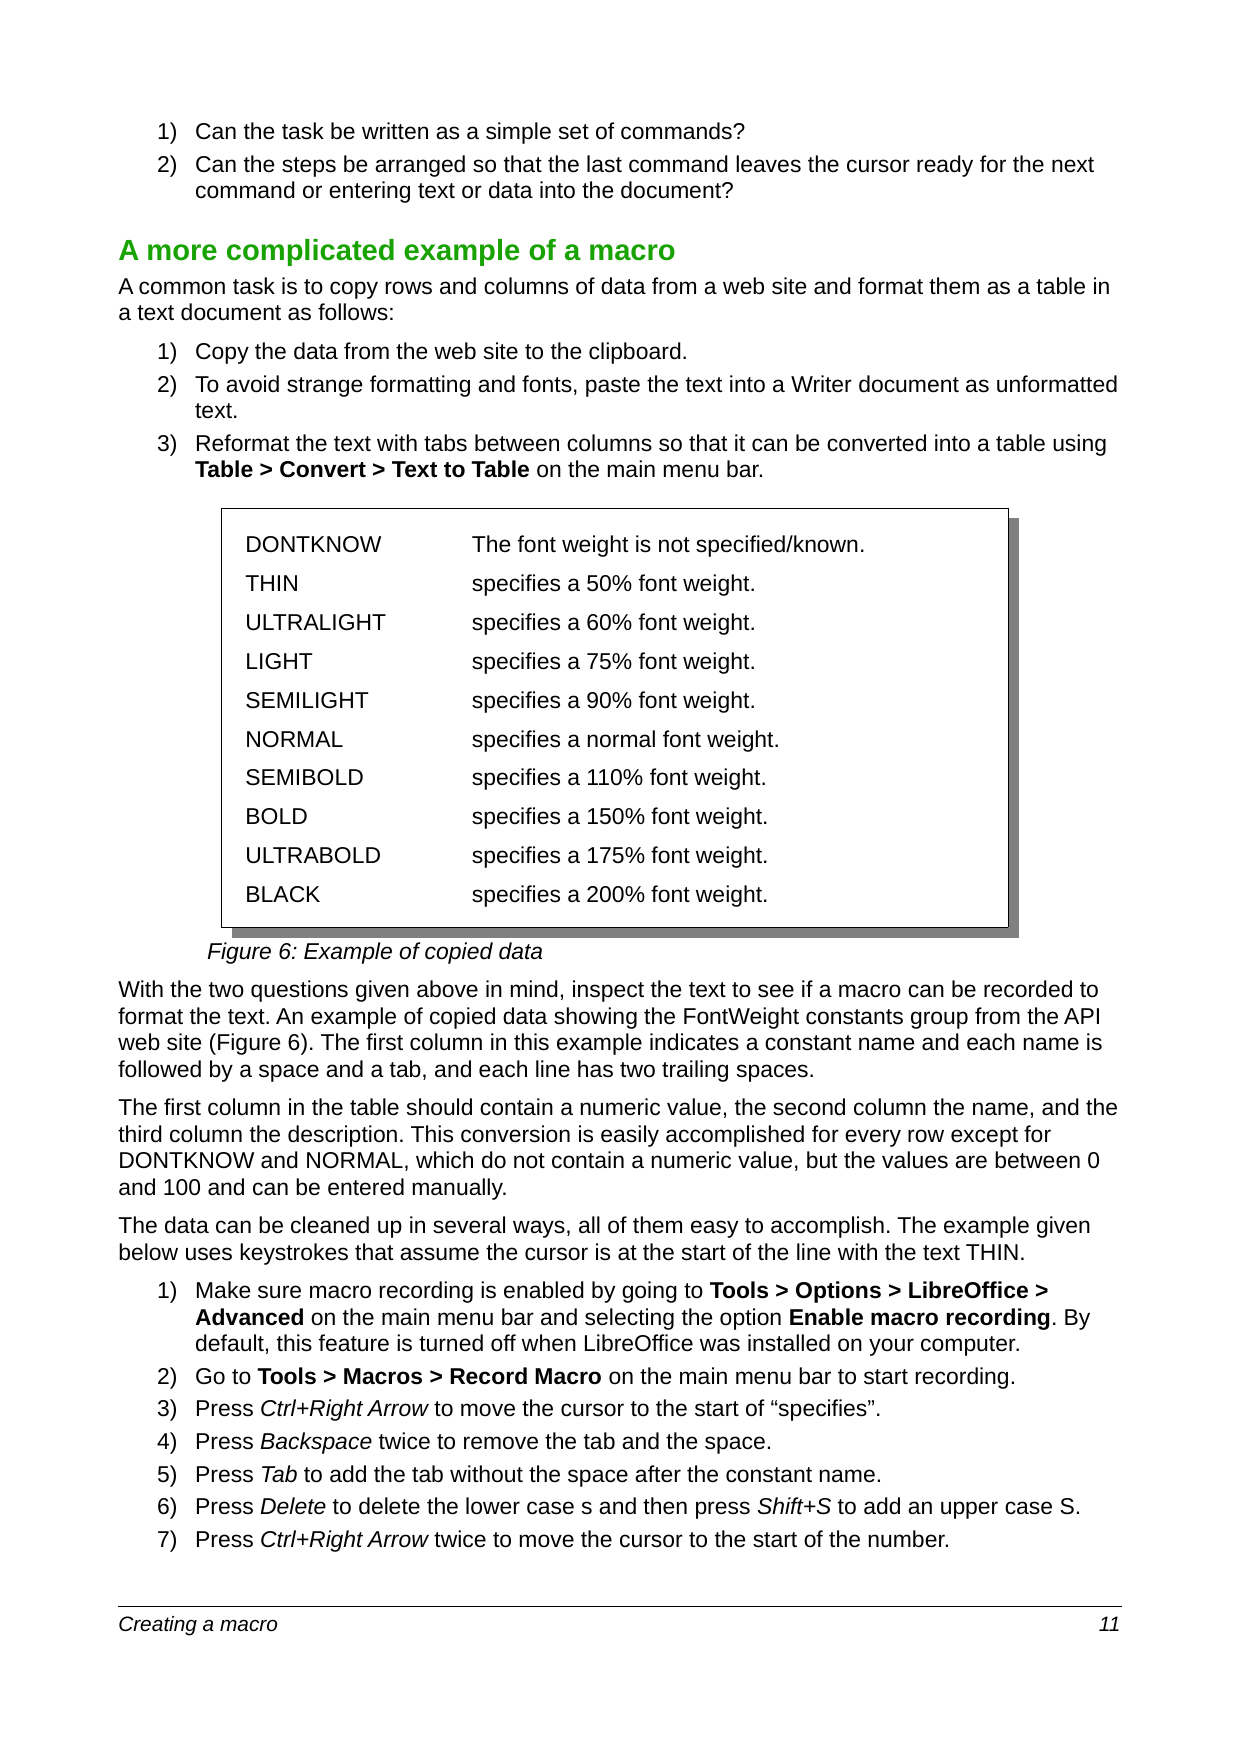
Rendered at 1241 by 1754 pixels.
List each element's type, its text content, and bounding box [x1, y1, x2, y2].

list Can the steps be arranged so that the last command leaves the cursor ready for the next command or entering text or data into the document? [177, 151, 1122, 203]
list Can the task be written as a simple set of commands? [177, 118, 1122, 144]
list Copy the data from the web site to the clipboard. [177, 338, 1122, 364]
text The first column in the table should contain a numeric value, the second column the name, and the third column the description. This conversion is easily accomplished for every row except for DONTKNOW and NORMAL, which do not contain a numeric value, but the values are between 0 and 100 and can be entered manually. [118, 1094, 1122, 1200]
subtitle A more complicated example of a macro [118, 233, 1122, 267]
text ULTRALIGHT specifies a 60% font weight. [222, 609, 1008, 635]
list Press Ctrl+Right Arrow to move the cursor to the start of “specifies”. [177, 1395, 1122, 1422]
list Reformat the text with tabs between columns so that it can be converted into a table using Table > Convert > Text to Table on the main menu bar. [177, 430, 1122, 482]
text The data can be cleaned up in several ways, all of them easy to accomplish. The example given below uses keystrokes that assume the cursor is at the start of the line with the text THIN. [118, 1212, 1122, 1265]
list Make sure macro recording is enabled by going to Tools > Options > LibreOffice > Advanced on the main menu bar and selecting the option Enable macro recording. By default, this feature is turned off when LibreOffice was installed on your computer. [177, 1277, 1122, 1357]
text LIGHT specifies a 75% font weight. [222, 648, 1008, 674]
list Press Backspace twice to remove the tab and the space. [177, 1428, 1122, 1454]
list Press Tab to add the tab without the space after the constant name. [177, 1461, 1122, 1487]
text BLACK specifies a 200% font weight. [222, 881, 1008, 907]
list Go to Tools > Macros > Record Macro on the main menu bar to start recording. [177, 1363, 1122, 1389]
text NORMAL specifies a normal font weight. [222, 726, 1008, 752]
list Press Ctrl+Right Arrow twice to move the cursor to the start of the number. [177, 1526, 1122, 1552]
list To avoid strange formatting and fonts, paste the text into a Writer document as unformatted text. [177, 371, 1122, 423]
text THIN specifies a 50% font weight. [222, 570, 1008, 596]
text With the two questions given above in mind, inspect the text to see if a macro can be recorded to format the text. An example of copied data showing the FontWeight constants group from the API web site (Figure 6). The first column in this example indicates a constant name and each name is followed by a space and a tab, and each line has two trailing spaces. [118, 976, 1122, 1082]
text BOLD specifies a 150% font weight. [222, 803, 1008, 829]
text ULTRABOLD specifies a 175% font weight. [222, 842, 1008, 868]
text A common task is to copy rows and columns of data from a web site and format them as a table in a text document as follows: [118, 273, 1122, 326]
text DONTKNOW The font weight is not specified/known. [222, 531, 1008, 558]
text SEMILIGHT specifies a 90% font weight. [222, 687, 1008, 713]
list Press Delete to delete the lower case s and then press Shift+S to add an upper case S. [177, 1493, 1122, 1519]
text Figure 6: Example of copied data [207, 552, 1033, 964]
text SEMIBOLD specifies a 110% font weight. [222, 764, 1008, 791]
